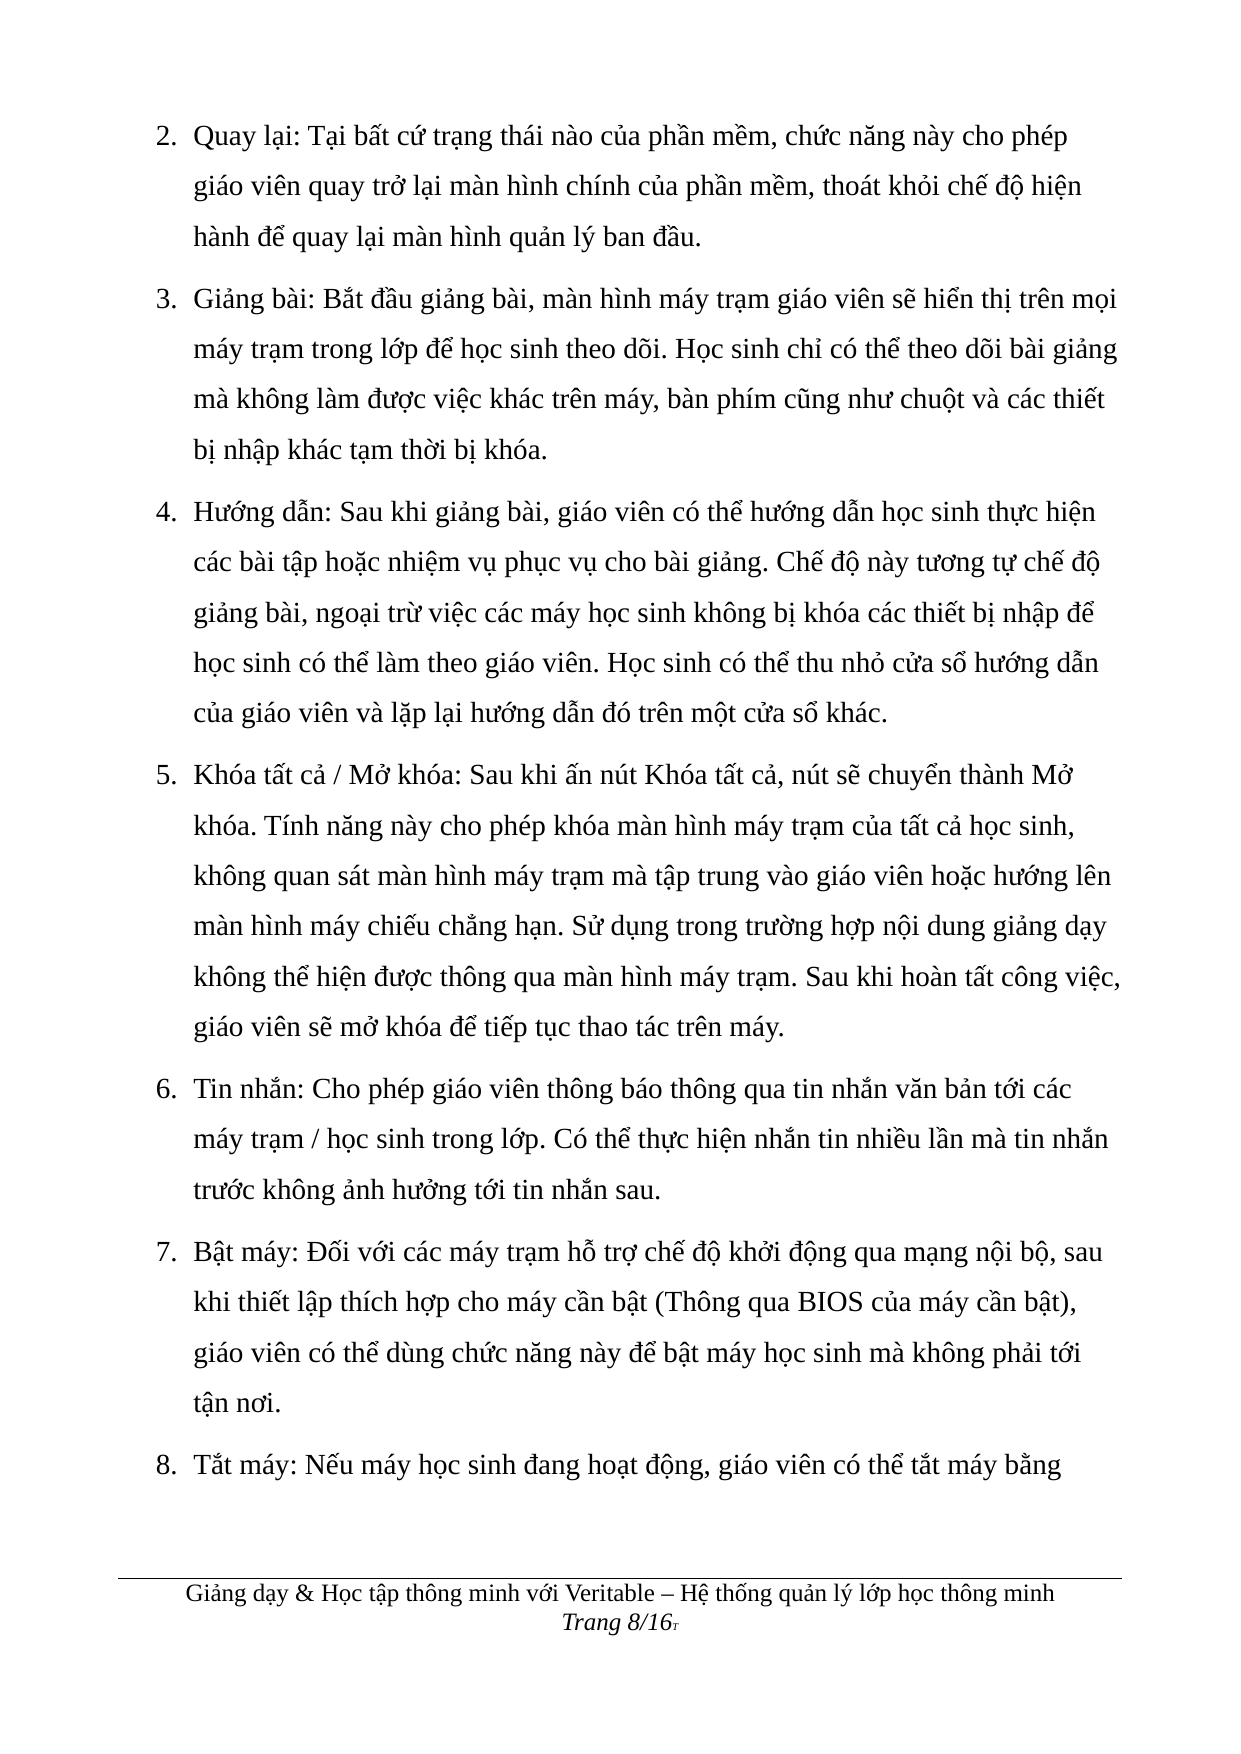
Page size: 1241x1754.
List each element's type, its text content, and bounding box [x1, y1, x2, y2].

list Giảng bài: Bắt đầu giảng bài, màn hình máy trạm giáo viên sẽ hiển thị trên mọi máy trạm trong lớp để học sinh theo dõi. Học sinh chỉ có thể theo dõi bài giảng mà không làm được việc khác trên máy, bàn phím cũng như chuột và các thiết bị nhập khác tạm thời bị khóa. [156, 281, 1122, 465]
list Hướng dẫn: Sau khi giảng bài, giáo viên có thể hướng dẫn học sinh thực hiện các bài tập hoặc nhiệm vụ phục vụ cho bài giảng. Chế độ này tương tự chế độ giảng bài, ngoại trừ việc các máy học sinh không bị khóa các thiết bị nhập để học sinh có thể làm theo giáo viên. Học sinh có thể thu nhỏ cửa sổ hướng dẫn của giáo viên và lặp lại hướng dẫn đó trên một cửa sổ khác. [156, 494, 1122, 729]
list Khóa tất cả / Mở khóa: Sau khi ấn nút Khóa tất cả, nút sẽ chuyển thành Mở khóa. Tính năng này cho phép khóa màn hình máy trạm của tất cả học sinh, không quan sát màn hình máy trạm mà tập trung vào giáo viên hoặc hướng lên màn hình máy chiếu chẳng hạn. Sử dụng trong trường hợp nội dung giảng dạy không thể hiện được thông qua màn hình máy trạm. Sau khi hoàn tất công việc, giáo viên sẽ mở khóa để tiếp tục thao tác trên máy. [156, 757, 1122, 1043]
list Quay lại: Tại bất cứ trạng thái nào của phần mềm, chức năng này cho phép giáo viên quay trở lại màn hình chính của phần mềm, thoát khỏi chế độ hiện hành để quay lại màn hình quản lý ban đầu. [156, 118, 1122, 252]
list Tin nhắn: Cho phép giáo viên thông báo thông qua tin nhắn văn bản tới các máy trạm / học sinh trong lớp. Có thể thực hiện nhắn tin nhiều lần mà tin nhắn trước không ảnh hưởng tới tin nhắn sau. [156, 1071, 1122, 1205]
list Bật máy: Đối với các máy trạm hỗ trợ chế độ khởi động qua mạng nội bộ, sau khi thiết lập thích hợp cho máy cần bật (Thông qua BIOS của máy cần bật), giáo viên có thể dùng chức năng này để bật máy học sinh mà không phải tới tận nơi. [156, 1234, 1122, 1418]
list Tắt máy: Nếu máy học sinh đang hoạt động, giáo viên có thể tắt máy bằng [156, 1447, 1122, 1481]
